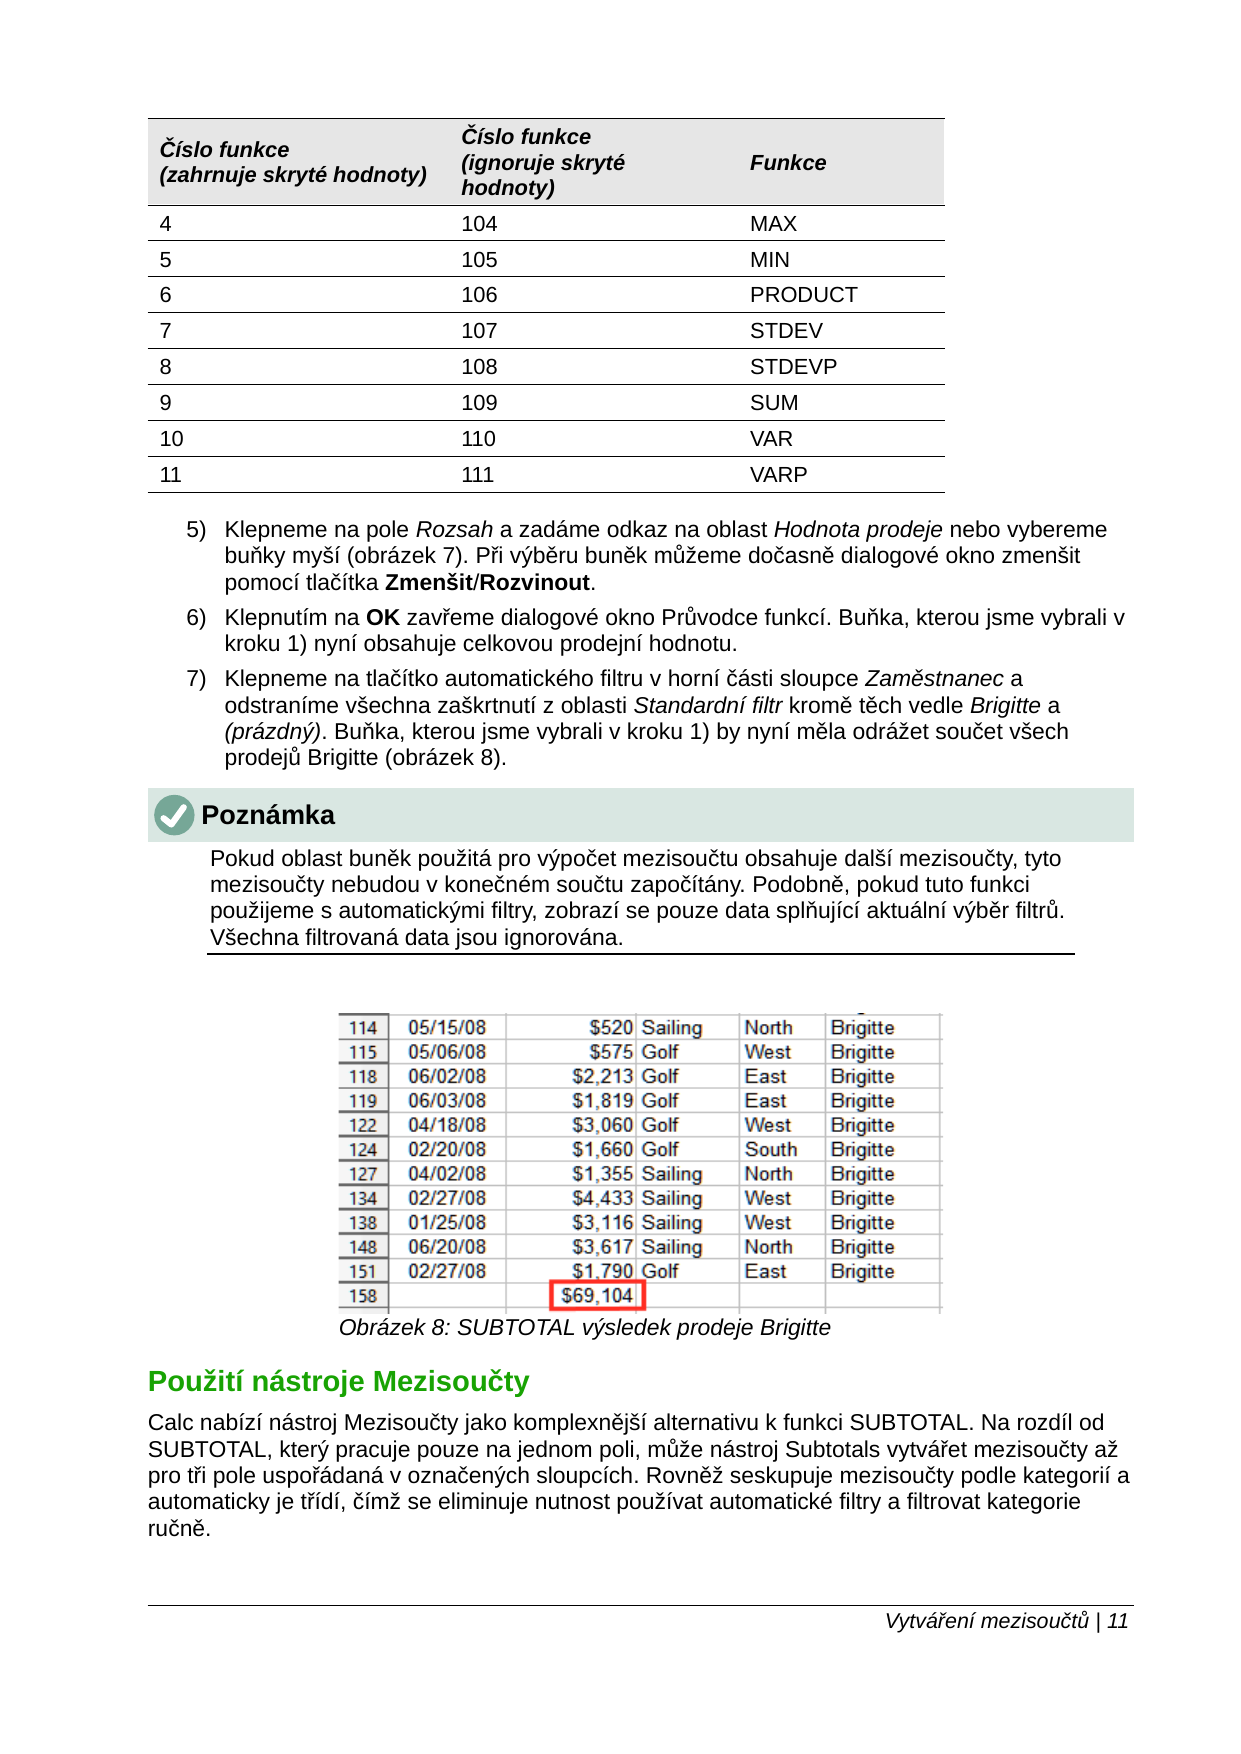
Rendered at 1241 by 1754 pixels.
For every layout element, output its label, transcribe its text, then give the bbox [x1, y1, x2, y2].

table_cell 9 [148, 385, 449, 420]
list Klepneme na tlačítko automatického filtru v horní části sloupce Zaměstnanec a odstraníme všechna zaškrtnutí z oblasti Standardní filtr kromě těch vedle Brigitte a (prázdný). Buňka, kterou jsme vybrali v kroku 1 by nyní měla odrážet součet všech prodejů Brigitte (obrázek 8). [207, 665, 1134, 771]
table_cell 105 [449, 241, 738, 276]
list Klepnutím na OK zavřeme dialogové okno Průvodce funkcí. Buňka, kterou jsme vybrali v kroku 1 nyní obsahuje celkovou prodejní hodnotu. [207, 604, 1134, 656]
table_cell 104 [449, 206, 738, 240]
table_cell 5 [148, 241, 449, 276]
table_header Číslo funkce (ignoruje skryté hodnoty) [449, 119, 738, 204]
table_header Číslo funkce (zahrnuje skryté hodnoty) [148, 119, 449, 204]
table_cell STDEVP [738, 349, 944, 384]
table_cell STDEV [738, 313, 944, 348]
table_cell MIN [738, 241, 944, 276]
text Calc nabízí nástroj Mezisoučty jako komplexnější alternativu k funkci SUBTOTAL. Na rozdíl od SUBTOTAL, který pracuje pouze na jednom poli, může nástroj Subtotals vytvářet mezisoučty až pro tři pole uspořádaná v označených sloupcích. Rovněž seskupuje mezisoučty podle kategorií a automaticky je třídí, čímž se eliminuje nutnost používat automatické filtry a filtrovat kategorie ručně. [148, 1409, 1134, 1541]
table_cell 4 [148, 206, 449, 240]
table_cell 106 [449, 277, 738, 312]
table_cell 6 [148, 277, 449, 312]
text Pokud oblast buněk použitá pro výpočet mezisoučtu obsahuje další mezisoučty, tyto mezisoučty nebudou v konečném součtu započítány. Podobně, pokud tuto funkci použijeme s automatickými filtry, zobrazí se pouze data splňující aktuální výběr filtrů. Všechna filtrovaná data jsou ignorována. [207, 842, 1075, 953]
table_cell VAR [738, 421, 944, 456]
table_cell 11 [148, 457, 449, 492]
subtitle Poznámka [148, 788, 1134, 842]
table_cell 8 [148, 349, 449, 384]
list Klepneme na pole Rozsah a zadáme odkaz na oblast Hodnota prodeje nebo vybereme buňky myší (obrázek 7). Při výběru buněk můžeme dočasně dialogové okno zmenšit pomocí tlačítka Zmenšit/Rozvinout. [207, 516, 1134, 595]
table_cell 7 [148, 313, 449, 348]
table_cell 111 [449, 457, 738, 492]
table_cell 109 [449, 385, 738, 420]
table_cell MAX [738, 206, 944, 240]
table_cell VARP [738, 457, 944, 492]
table_cell SUM [738, 385, 944, 420]
subtitle Použití nástroje Mezisoučty [148, 1364, 1134, 1397]
picture [338, 1013, 944, 1314]
text Obrázek 8: SUBTOTAL výsledek prodeje Brigitte [338, 1314, 943, 1340]
table_cell 107 [449, 313, 738, 348]
table_cell 108 [449, 349, 738, 384]
table_cell 110 [449, 421, 738, 456]
table_cell 10 [148, 421, 449, 456]
table_cell PRODUCT [738, 277, 944, 312]
table_header Funkce [738, 119, 944, 204]
